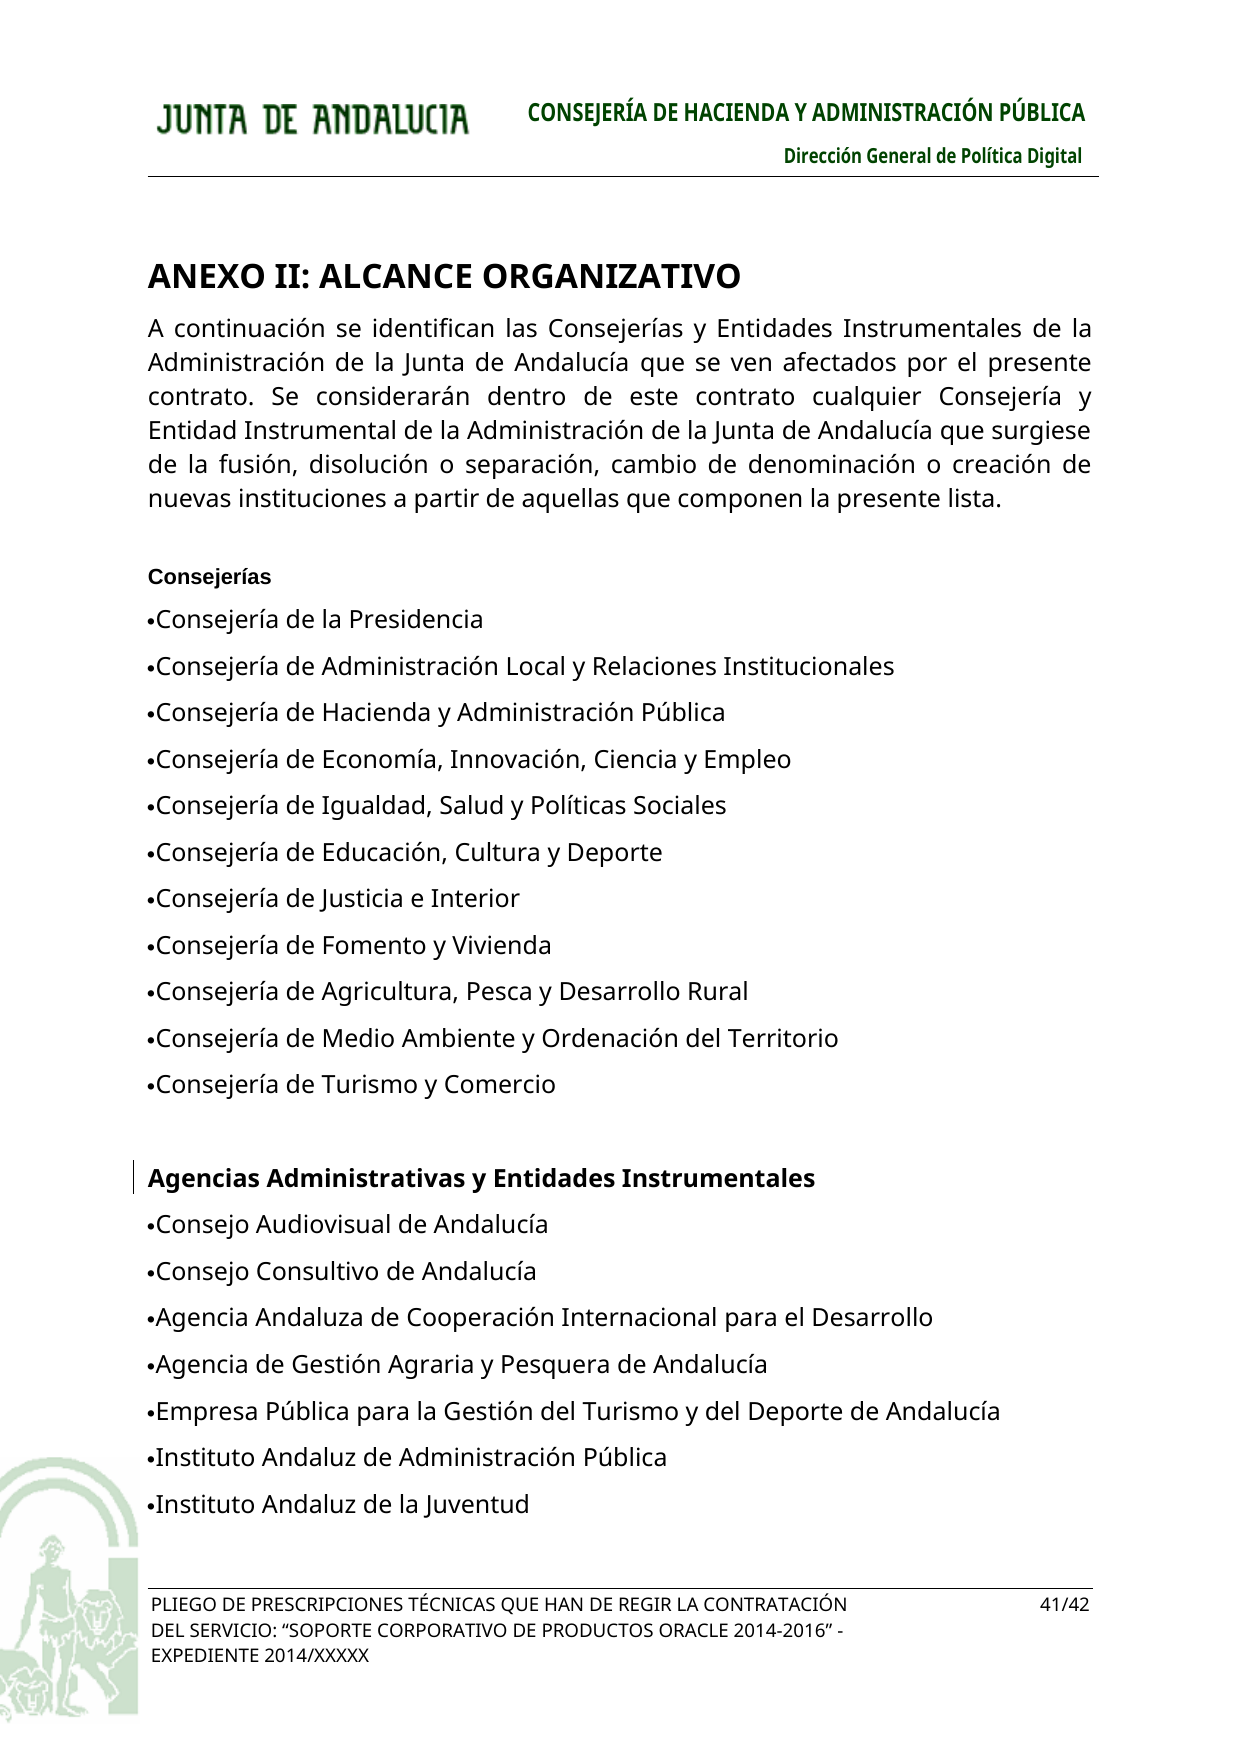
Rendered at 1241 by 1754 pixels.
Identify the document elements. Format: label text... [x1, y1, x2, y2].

picture [0, 1457, 141, 1725]
list Consejería de Turismo y Comercio [148, 1067, 1093, 1101]
picture [156, 104, 471, 136]
list Consejería de la Presidencia [148, 602, 1093, 636]
list Instituto Andaluz de la Juventud [148, 1486, 1093, 1520]
list Consejo Consultivo de Andalucía [148, 1253, 1093, 1287]
text A continuación se identifican las Consejerías y Entidades Instrumentales de la Administración de la Junta de Andalucía que se ven afectados por el presente contrato. Se considerarán dentro de este contrato cualquier Consejería y Entidad Instrumental de la Administración de la Junta de Andalucía que surgiese de la fusión, disolución o separación, cambio de denominación o creación de nuevas instituciones a partir de aquellas que componen la presente lista. [148, 311, 1093, 515]
list Agencia de Gestión Agraria y Pesquera de Andalucía [148, 1347, 1093, 1381]
list Consejería de Agricultura, Pesca y Desarrollo Rural [148, 974, 1093, 1008]
list Agencia Andaluza de Cooperación Internacional para el Desarrollo [148, 1300, 1093, 1334]
list Consejería de Administración Local y Relaciones Institucionales [148, 648, 1093, 682]
subtitle ANEXO II: ALCANCE ORGANIZATIVO [148, 252, 1093, 298]
list Consejo Audiovisual de Andalucía [148, 1207, 1093, 1241]
list Consejería de Justicia e Interior [148, 881, 1093, 915]
list Consejería de Medio Ambiente y Ordenación del Territorio [148, 1021, 1093, 1055]
list Consejería de Educación, Cultura y Deporte [148, 834, 1093, 868]
list Consejería de Igualdad, Salud y Políticas Sociales [148, 788, 1093, 822]
list Instituto Andaluz de Administración Pública [148, 1440, 1093, 1474]
text Consejerías [148, 564, 1093, 589]
list Consejería de Economía, Innovación, Ciencia y Empleo [148, 741, 1093, 775]
list Empresa Pública para la Gestión del Turismo y del Deporte de Andalucía [148, 1393, 1093, 1427]
list Consejería de Fomento y Vivienda [148, 927, 1093, 962]
list Consejería de Hacienda y Administración Pública [148, 695, 1093, 729]
text Agencias Administrativas y Entidades Instrumentales [148, 1160, 1093, 1194]
